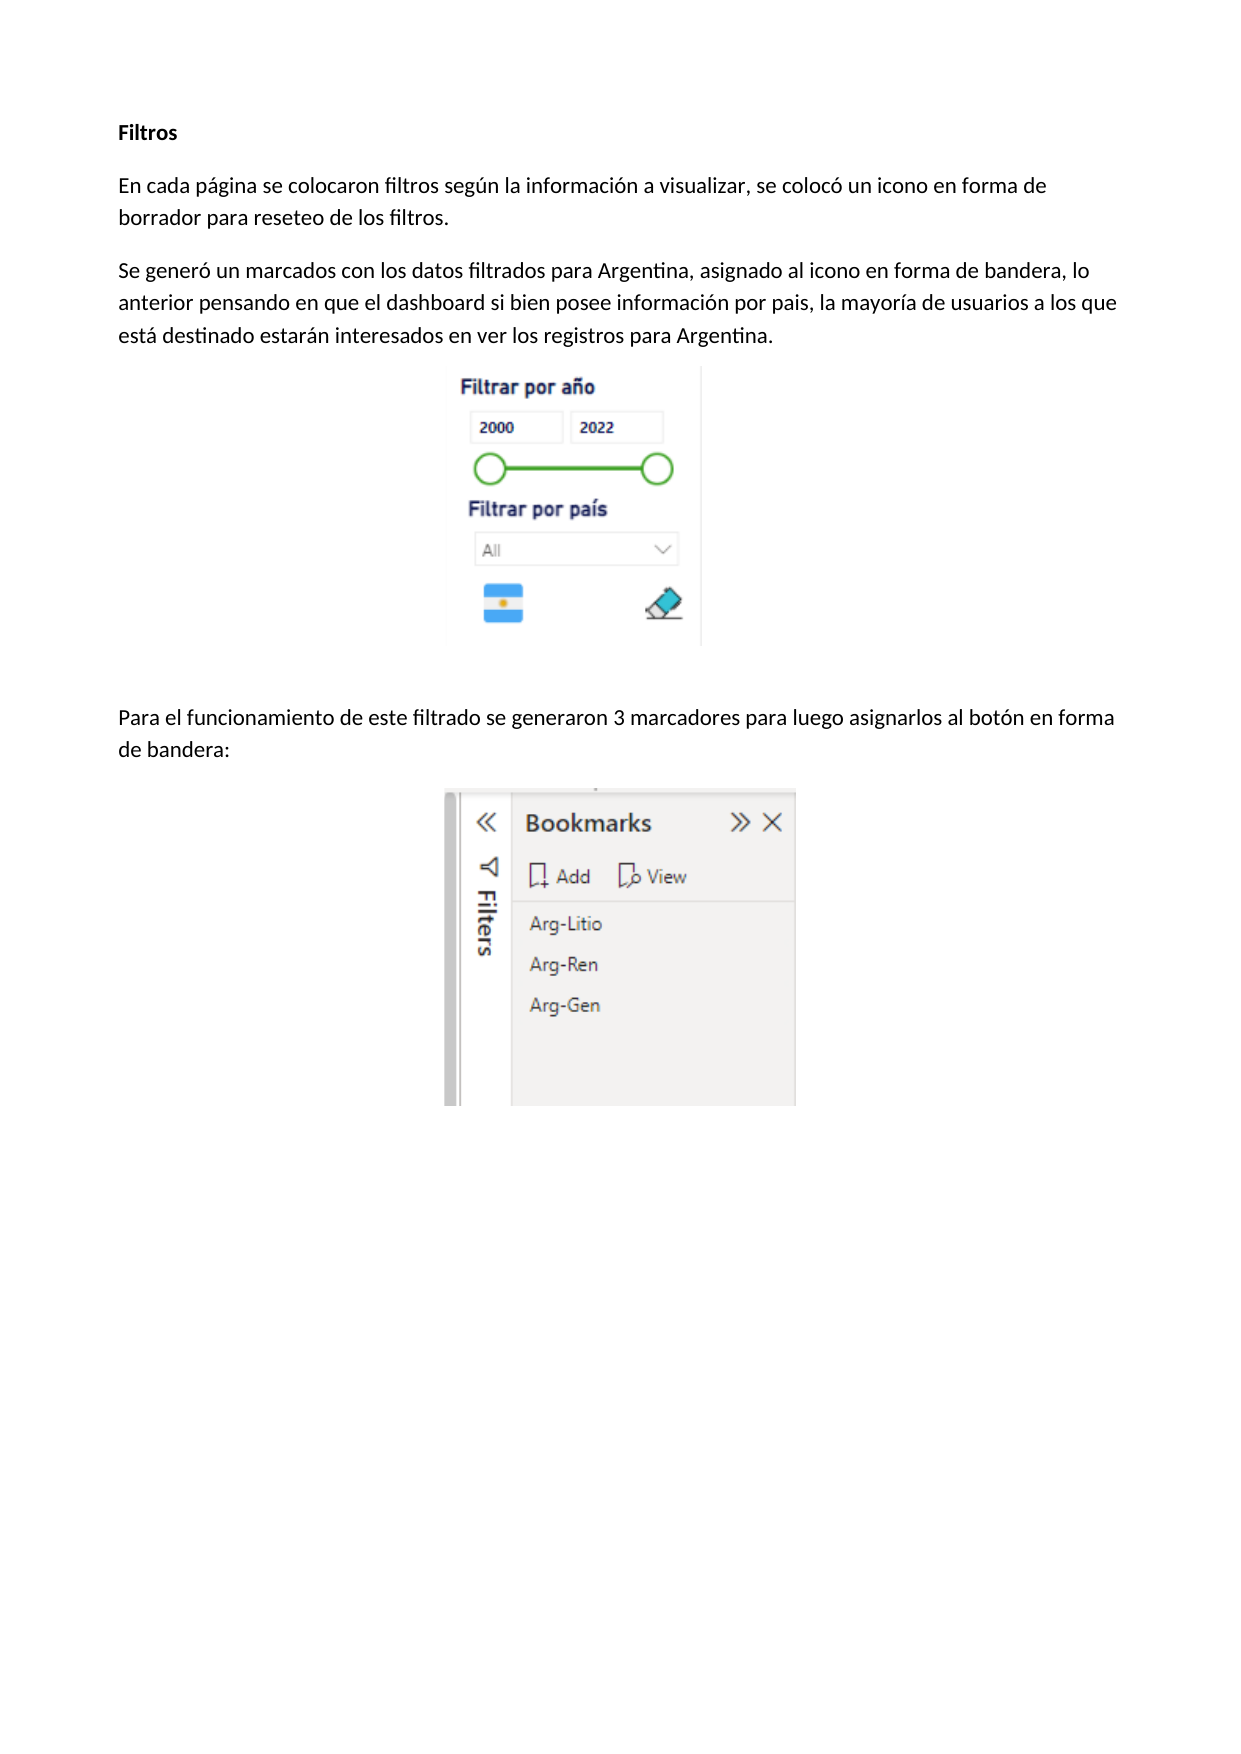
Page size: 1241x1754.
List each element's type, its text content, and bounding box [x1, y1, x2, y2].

text En cada página se colocaron filtros según la información a visualizar, se colocó un icono en forma de borrador para reseteo de los filtros. [118, 171, 1122, 231]
picture [445, 366, 702, 646]
text Filtros [118, 118, 1122, 146]
text Se generó un marcados con los datos filtrados para Argentina, asignado al icono en forma de bandera, lo anterior pensando en que el dashboard si bien posee información por pais, la mayoría de usuarios a los que está destinado estarán interesados en ver los registros para Argentina. [118, 256, 1122, 349]
picture [444, 788, 796, 1106]
text Para el funcionamiento de este filtrado se generaron 3 marcadores para luego asignarlos al botón en forma de bandera: [118, 703, 1122, 763]
